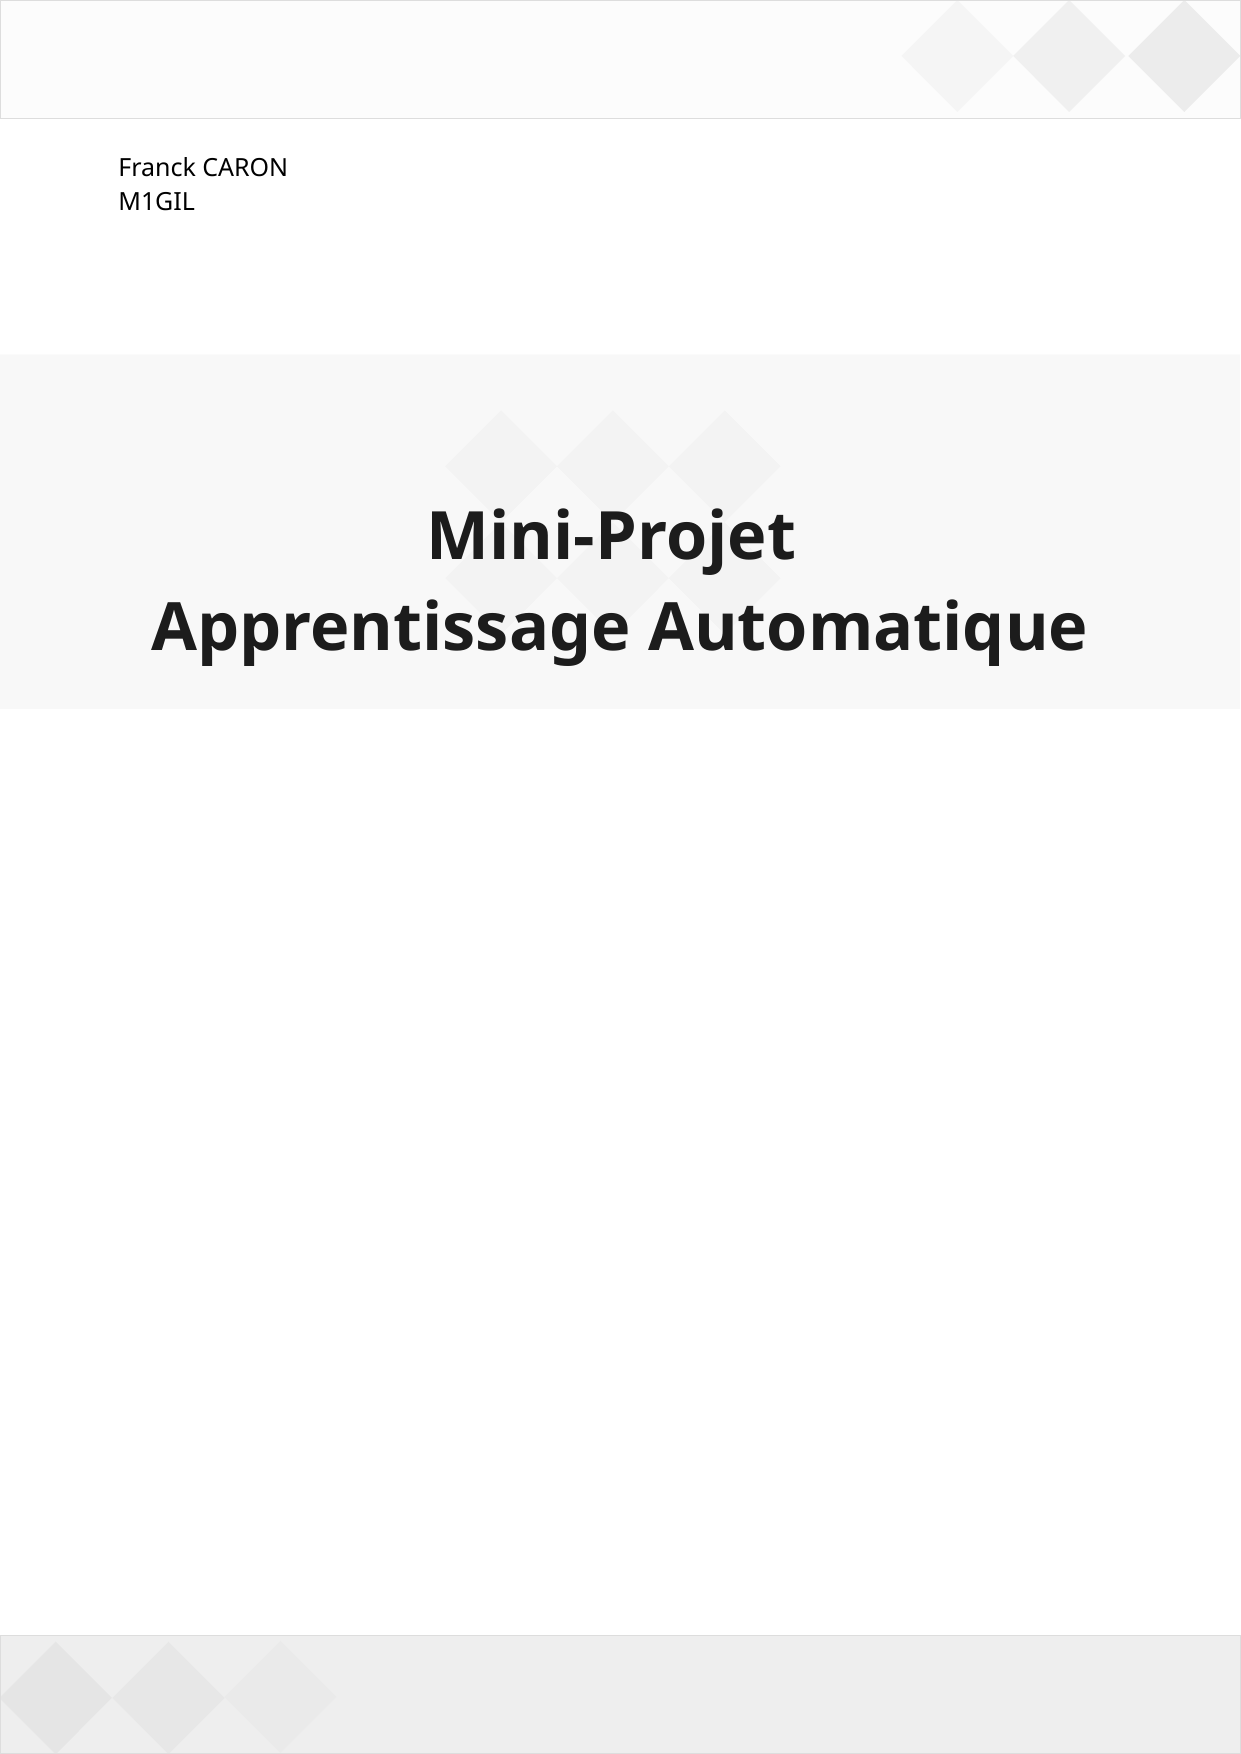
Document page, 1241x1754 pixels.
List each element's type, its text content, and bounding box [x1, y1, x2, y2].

text M1GIL [118, 183, 1122, 217]
text Franck CARON [118, 149, 1122, 183]
